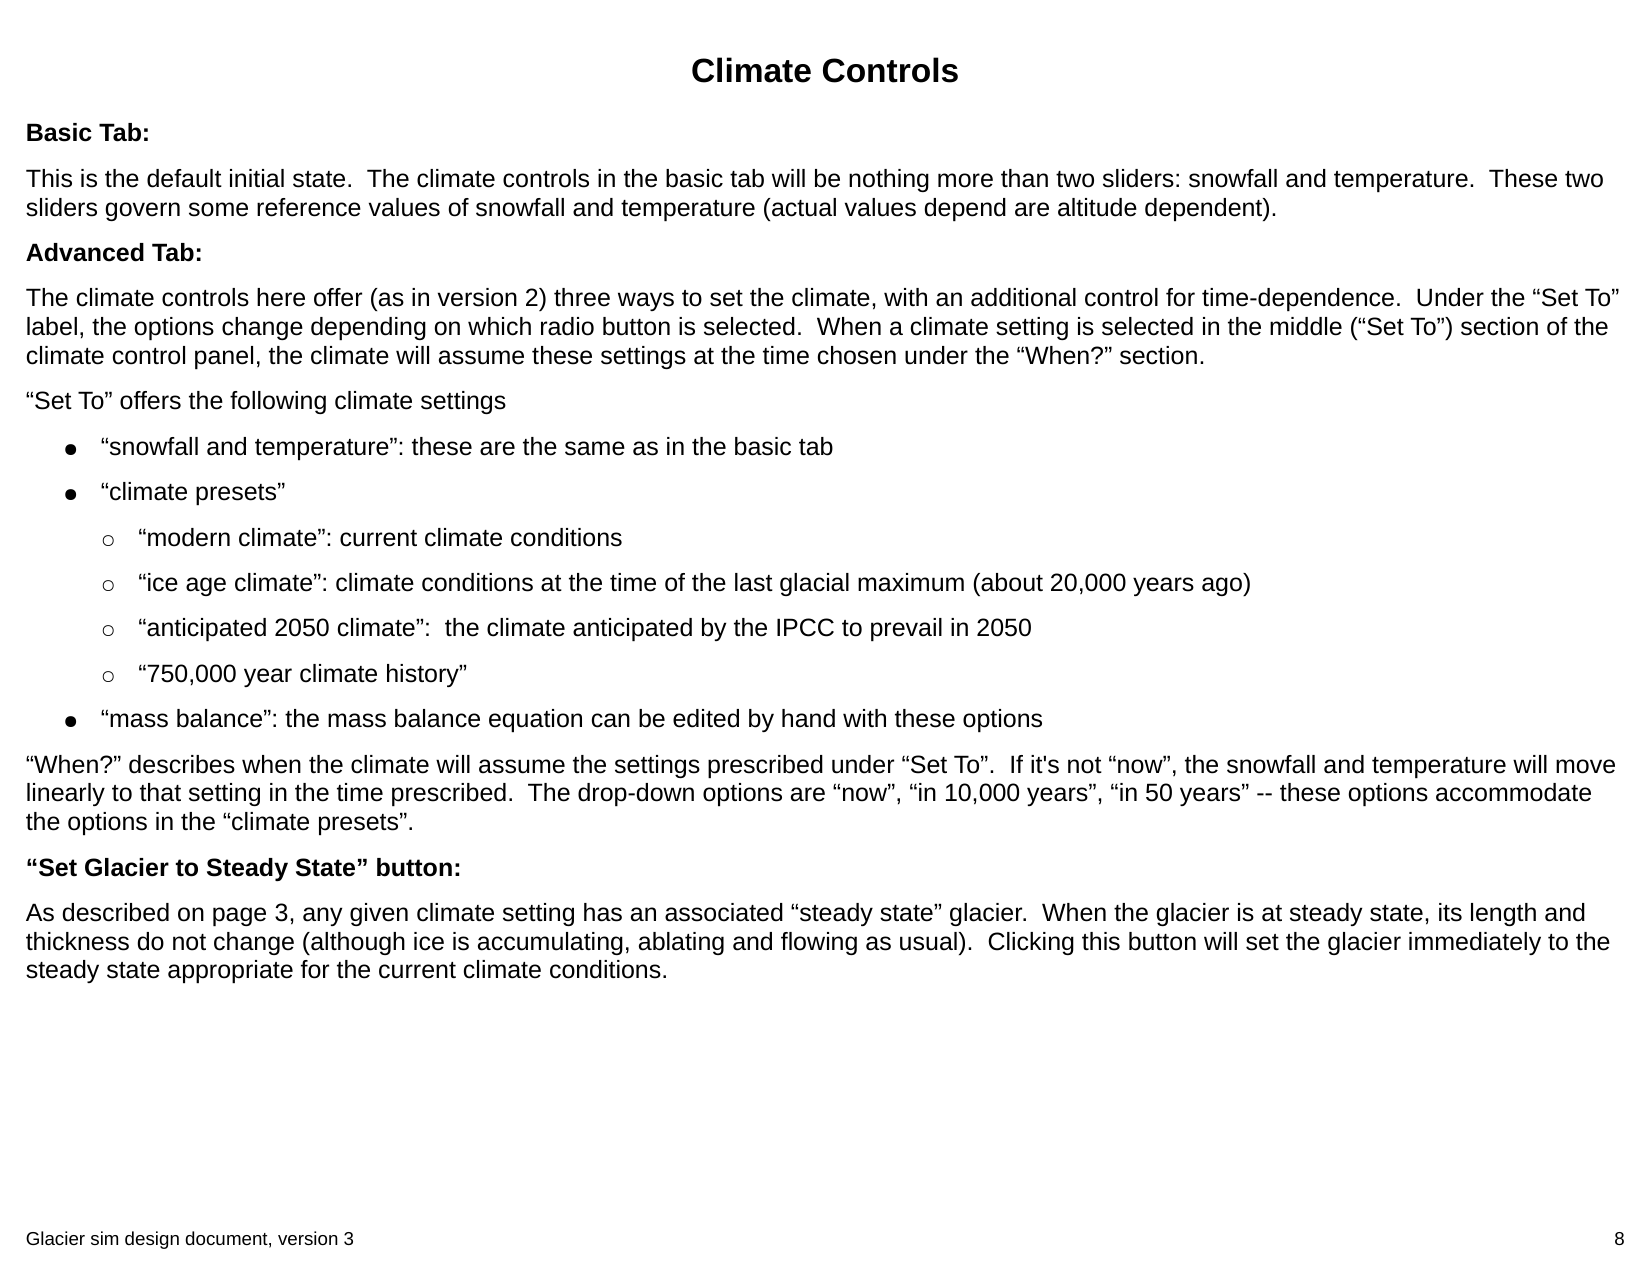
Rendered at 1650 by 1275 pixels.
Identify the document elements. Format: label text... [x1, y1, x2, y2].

list “snowfall and temperature”: these are the same as in the basic tab [63, 432, 1624, 460]
text “Set Glacier to Steady State” button: [26, 852, 1624, 881]
text This is the default initial state. The climate controls in the basic tab will be nothing more than two sliders: snowfall and temperature. These two sliders govern some reference values of snowfall and temperature (actual values depend are altitude dependent). [26, 164, 1624, 221]
subtitle Climate Controls [26, 51, 1624, 89]
list “mass balance”: the mass balance equation can be edited by hand with these options [63, 704, 1624, 733]
list “climate presets” [63, 477, 1624, 506]
text The climate controls here offer (as in version 2) three ways to set the climate, with an additional control for time-dependence. Under the “Set To” label, the options change depending on which radio button is selected. When a climate setting is selected in the middle (“Set To”) section of the climate control panel, the climate will assume these settings at the time chosen under the “When?” section. [26, 283, 1624, 369]
list “anticipated 2050 climate”: the climate anticipated by the IPCC to prevail in 2050 [101, 613, 1624, 642]
text Basic Tab: [26, 118, 1624, 147]
list “modern climate”: current climate conditions [101, 522, 1624, 551]
text “Set To” offers the following climate settings [26, 386, 1624, 415]
text As described on page 3, any given climate setting has an associated “steady state” glacier. When the glacier is at steady state, its length and thickness do not change (although ice is accumulating, ablating and flowing as usual). Clicking this button will set the glacier immediately to the steady state appropriate for the current climate conditions. [26, 898, 1624, 984]
list “ice age climate”: climate conditions at the time of the last glacial maximum (about 20,000 years ago) [101, 568, 1624, 597]
text Advanced Tab: [26, 238, 1624, 267]
list “750,000 year climate history” [101, 659, 1624, 687]
text “When?” describes when the climate will assume the settings prescribed under “Set To”. If it's not “now”, the snowfall and temperature will move linearly to that setting in the time prescribed. The drop-down options are “now”, “in 10,000 years”, “in 50 years” -- these options accommodate the options in the “climate presets”. [26, 749, 1624, 836]
